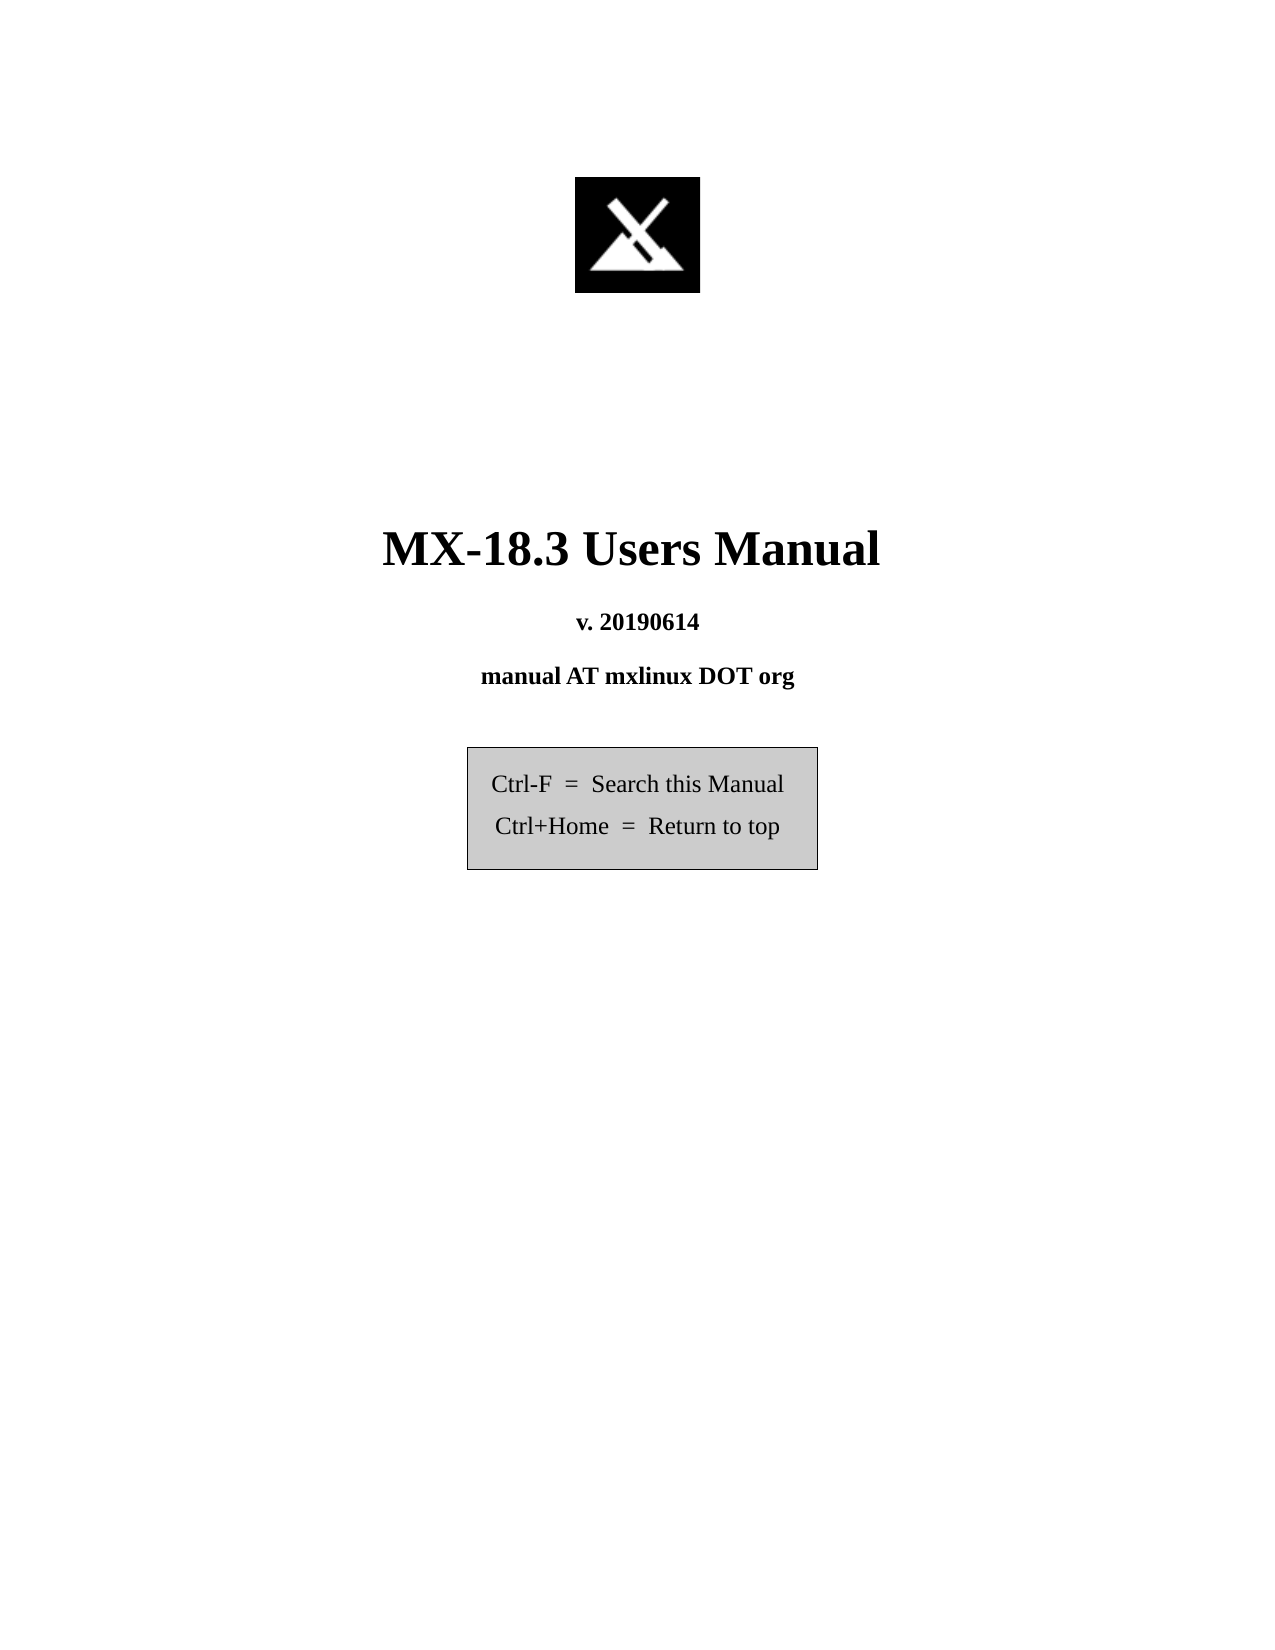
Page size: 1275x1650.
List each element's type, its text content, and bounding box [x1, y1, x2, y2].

picture [575, 177, 700, 293]
title MX-18.3 Users Manual [166, 518, 1109, 576]
text Ctrl-F = Search this Manual [150, 769, 467, 797]
text Ctrl-F = Search this Manual [818, 769, 1125, 797]
text Ctrl+Home = Return to top [818, 811, 1125, 839]
text v. 20190614 [166, 607, 1109, 636]
text Ctrl+Home = Return to top [150, 811, 467, 839]
text manual AT mxlinux DOT org [166, 661, 1109, 690]
